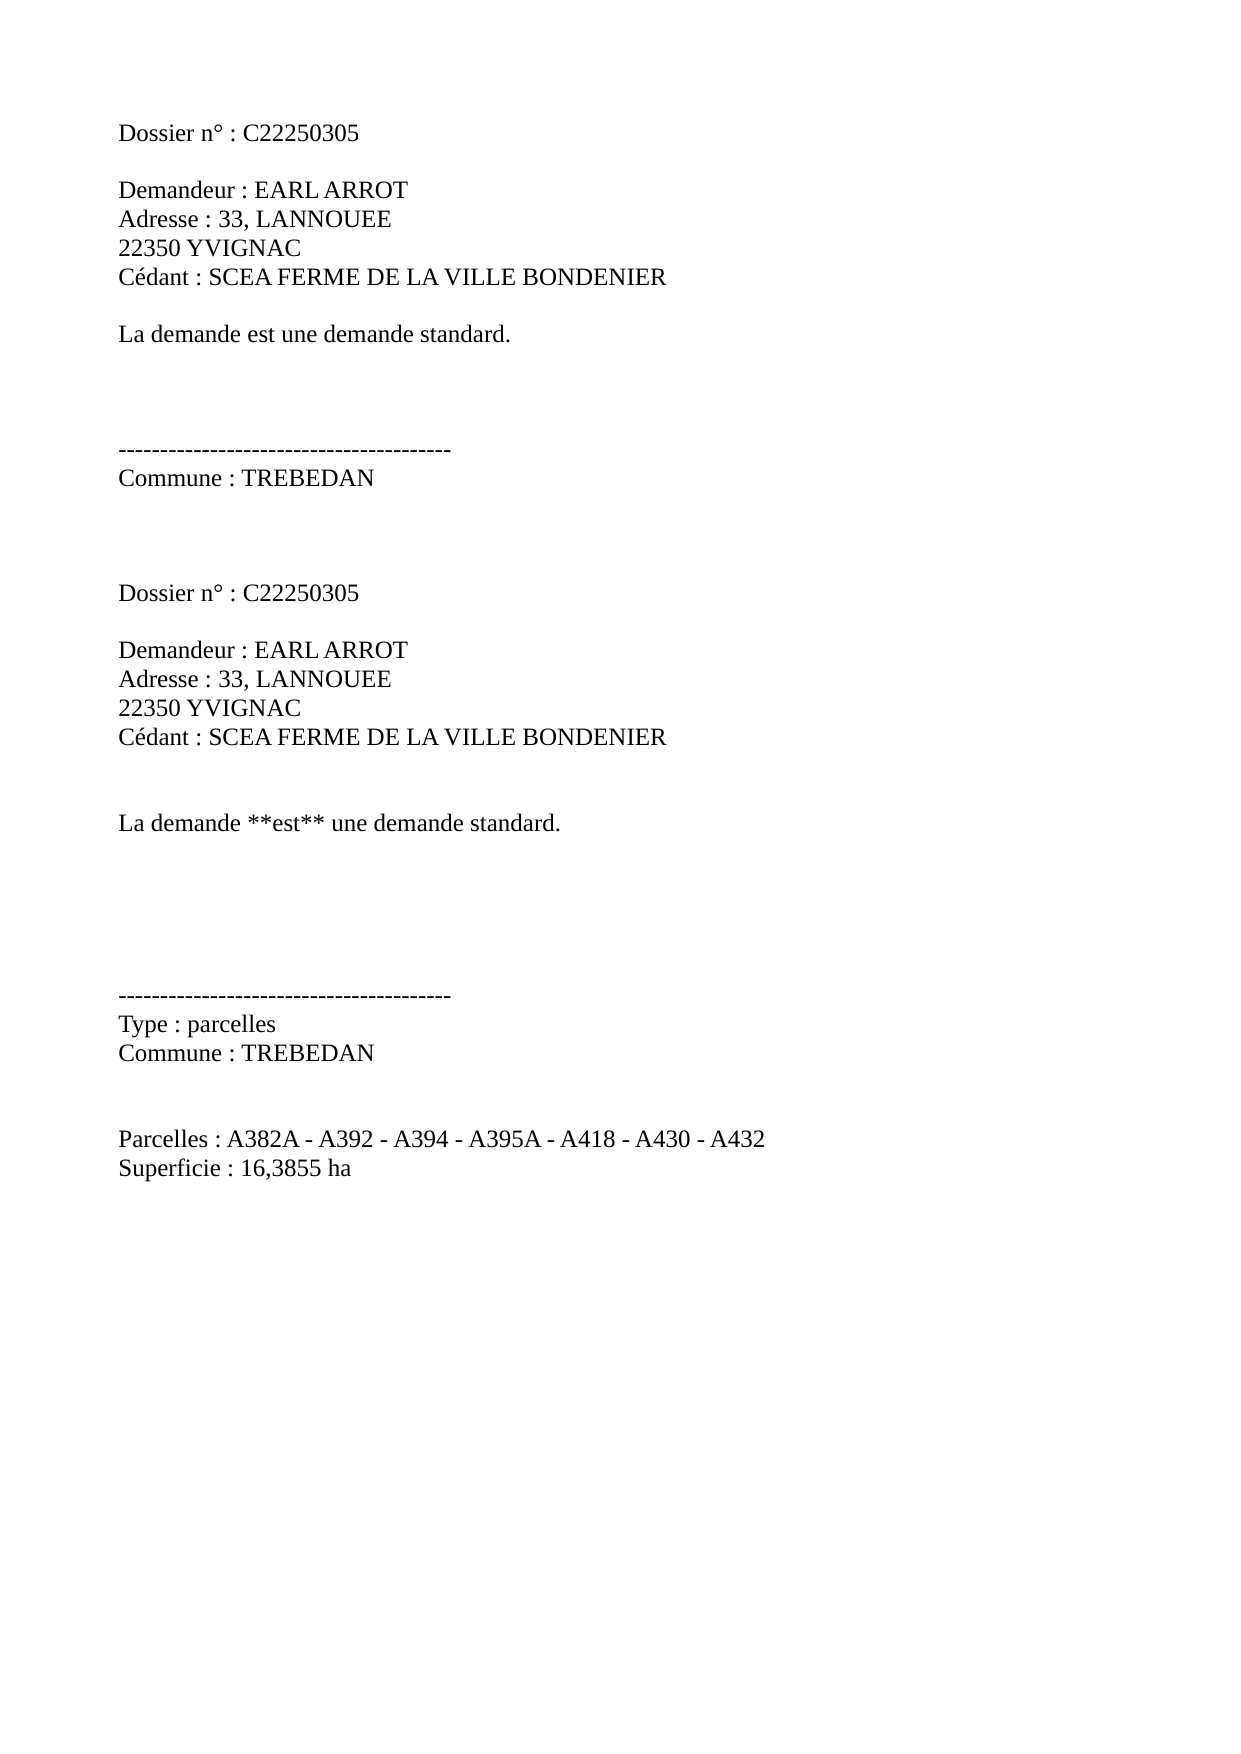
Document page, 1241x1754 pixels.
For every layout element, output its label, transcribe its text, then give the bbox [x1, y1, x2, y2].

text La demande est une demande standard. [118, 319, 1122, 377]
text Dossier n° : C22250305 [118, 118, 1122, 147]
text Cédant : SCEA FERME DE LA VILLE BONDENIER [118, 262, 1122, 291]
text Superficie : 16,3855 ha [118, 1153, 1122, 1182]
text Dossier n° : C22250305 [118, 578, 1122, 607]
text La demande **est** une demande standard. [118, 808, 1122, 837]
text Demandeur : EARL ARROT [118, 636, 1122, 664]
text Commune : TREBEDAN [118, 1038, 1122, 1067]
text Adresse : 33, LANNOUEE 22350 YVIGNAC [118, 204, 1122, 262]
text ---------------------------------------- [118, 434, 1122, 463]
text Demandeur : EARL ARROT [118, 176, 1122, 204]
text ---------------------------------------- [118, 981, 1122, 1009]
text Type : parcelles [118, 1009, 1122, 1038]
text Adresse : 33, LANNOUEE 22350 YVIGNAC [118, 664, 1122, 722]
text Parcelles : A382A - A392 - A394 - A395A - A418 - A430 - A432 [118, 1124, 1122, 1153]
text Cédant : SCEA FERME DE LA VILLE BONDENIER [118, 722, 1122, 751]
text Commune : TREBEDAN [118, 463, 1122, 492]
